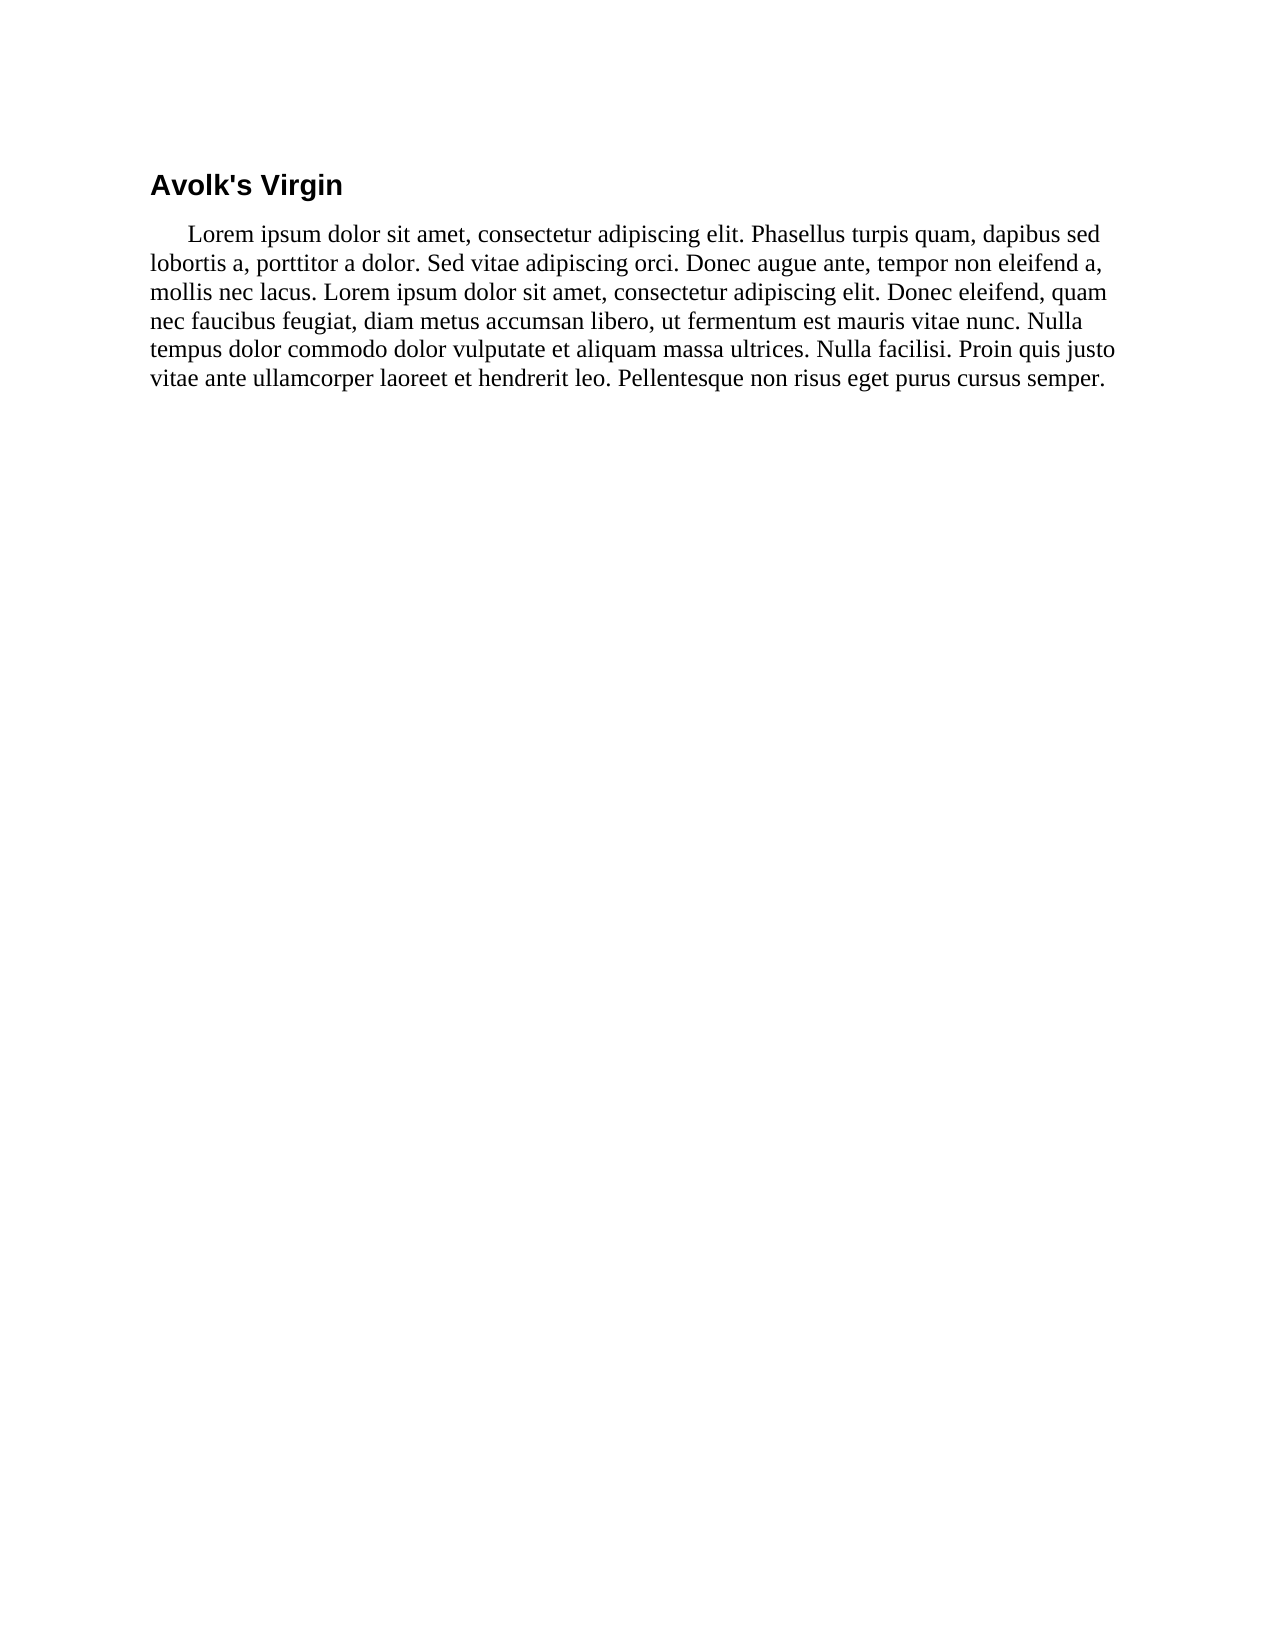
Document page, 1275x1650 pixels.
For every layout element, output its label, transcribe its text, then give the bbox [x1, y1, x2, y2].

subtitle Avolk's Virgin [150, 168, 1125, 202]
text Lorem ipsum dolor sit amet, consectetur adipiscing elit. Phasellus turpis quam, dapibus sed lobortis a, porttitor a dolor. Sed vitae adipiscing orci. Donec augue ante, tempor non eleifend a, mollis nec lacus. Lorem ipsum dolor sit amet, consectetur adipiscing elit. Donec eleifend, quam nec faucibus feugiat, diam metus accumsan libero, ut fermentum est mauris vitae nunc. Nulla tempus dolor commodo dolor vulputate et aliquam massa ultrices. Nulla facilisi. Proin quis justo vitae ante ullamcorper laoreet et hendrerit leo. Pellentesque non risus eget purus cursus semper. [150, 219, 1125, 392]
